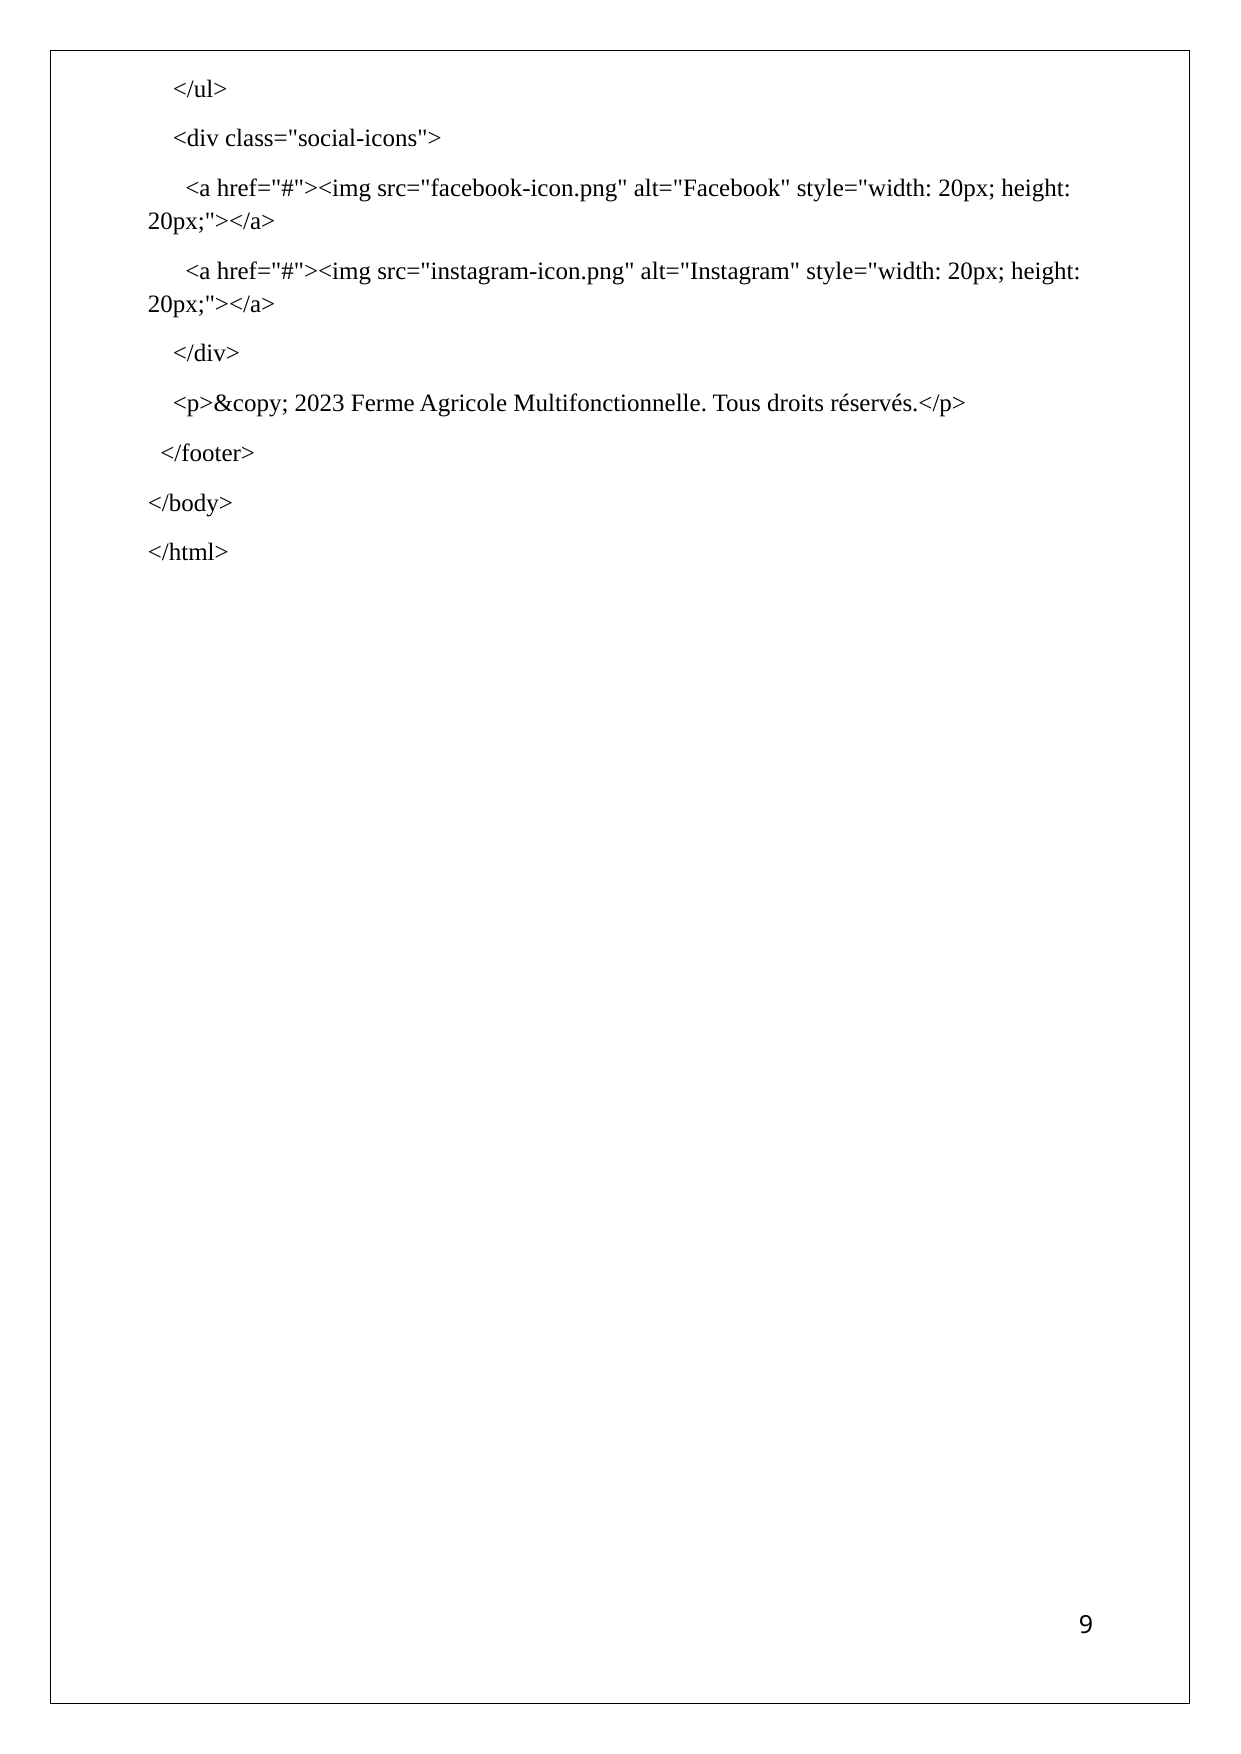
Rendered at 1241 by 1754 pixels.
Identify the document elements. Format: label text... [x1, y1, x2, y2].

text </footer> [148, 438, 1093, 467]
text <p>&copy; 2023 Ferme Agricole Multifonctionnelle. Tous droits réservés.</p> [148, 388, 1093, 417]
text </body> [148, 488, 1093, 516]
text <a href="#"><img src="instagram-icon.png" alt="Instagram" style="width: 20px; height: 20px;"></a> [148, 256, 1093, 318]
text <div class="social-icons"> [148, 123, 1093, 152]
text </ul> [148, 74, 1093, 102]
text </html> [148, 537, 1093, 566]
text </div> [148, 338, 1093, 367]
text <a href="#"><img src="facebook-icon.png" alt="Facebook" style="width: 20px; height: 20px;"></a> [148, 173, 1093, 235]
